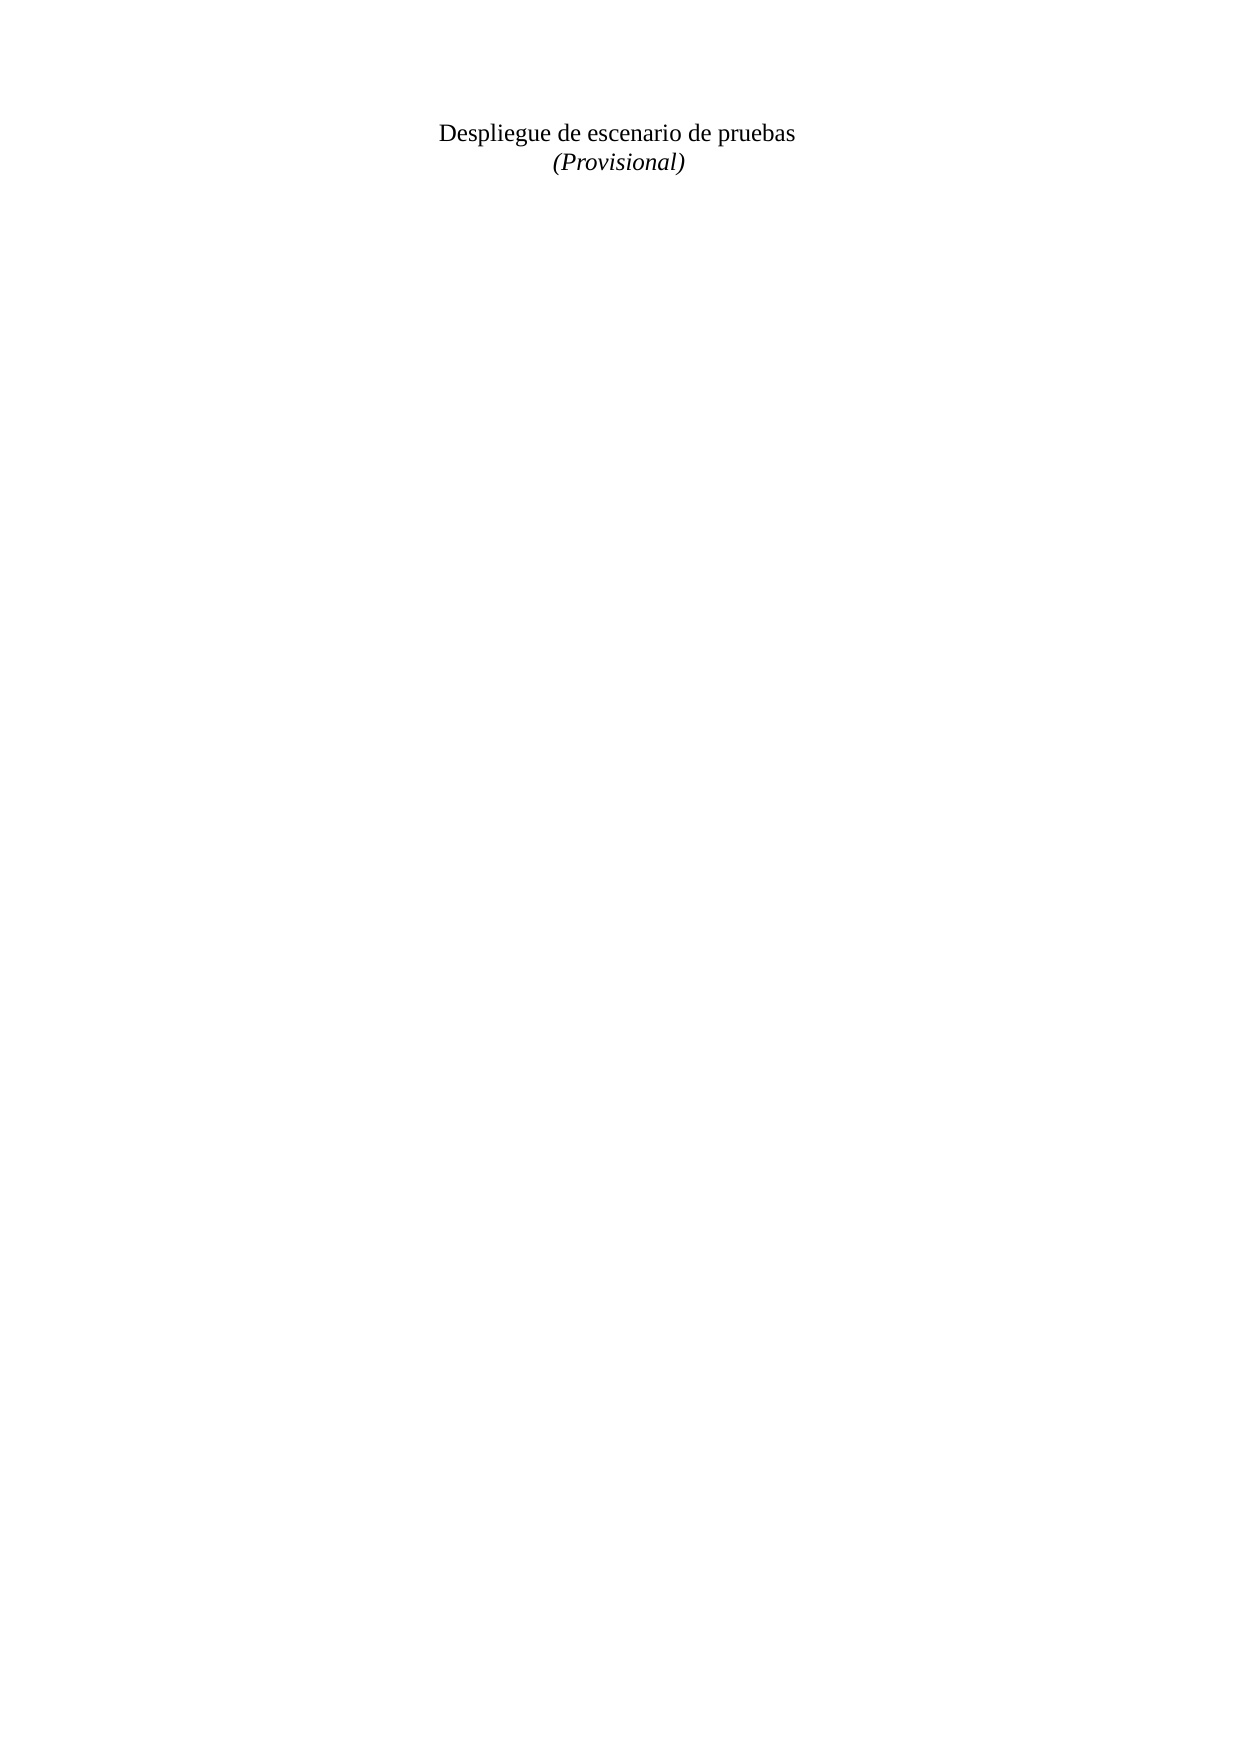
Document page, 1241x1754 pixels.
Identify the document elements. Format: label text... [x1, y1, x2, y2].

text (Provisional) [118, 147, 1122, 176]
text Despliegue de escenario de pruebas [118, 118, 1122, 147]
